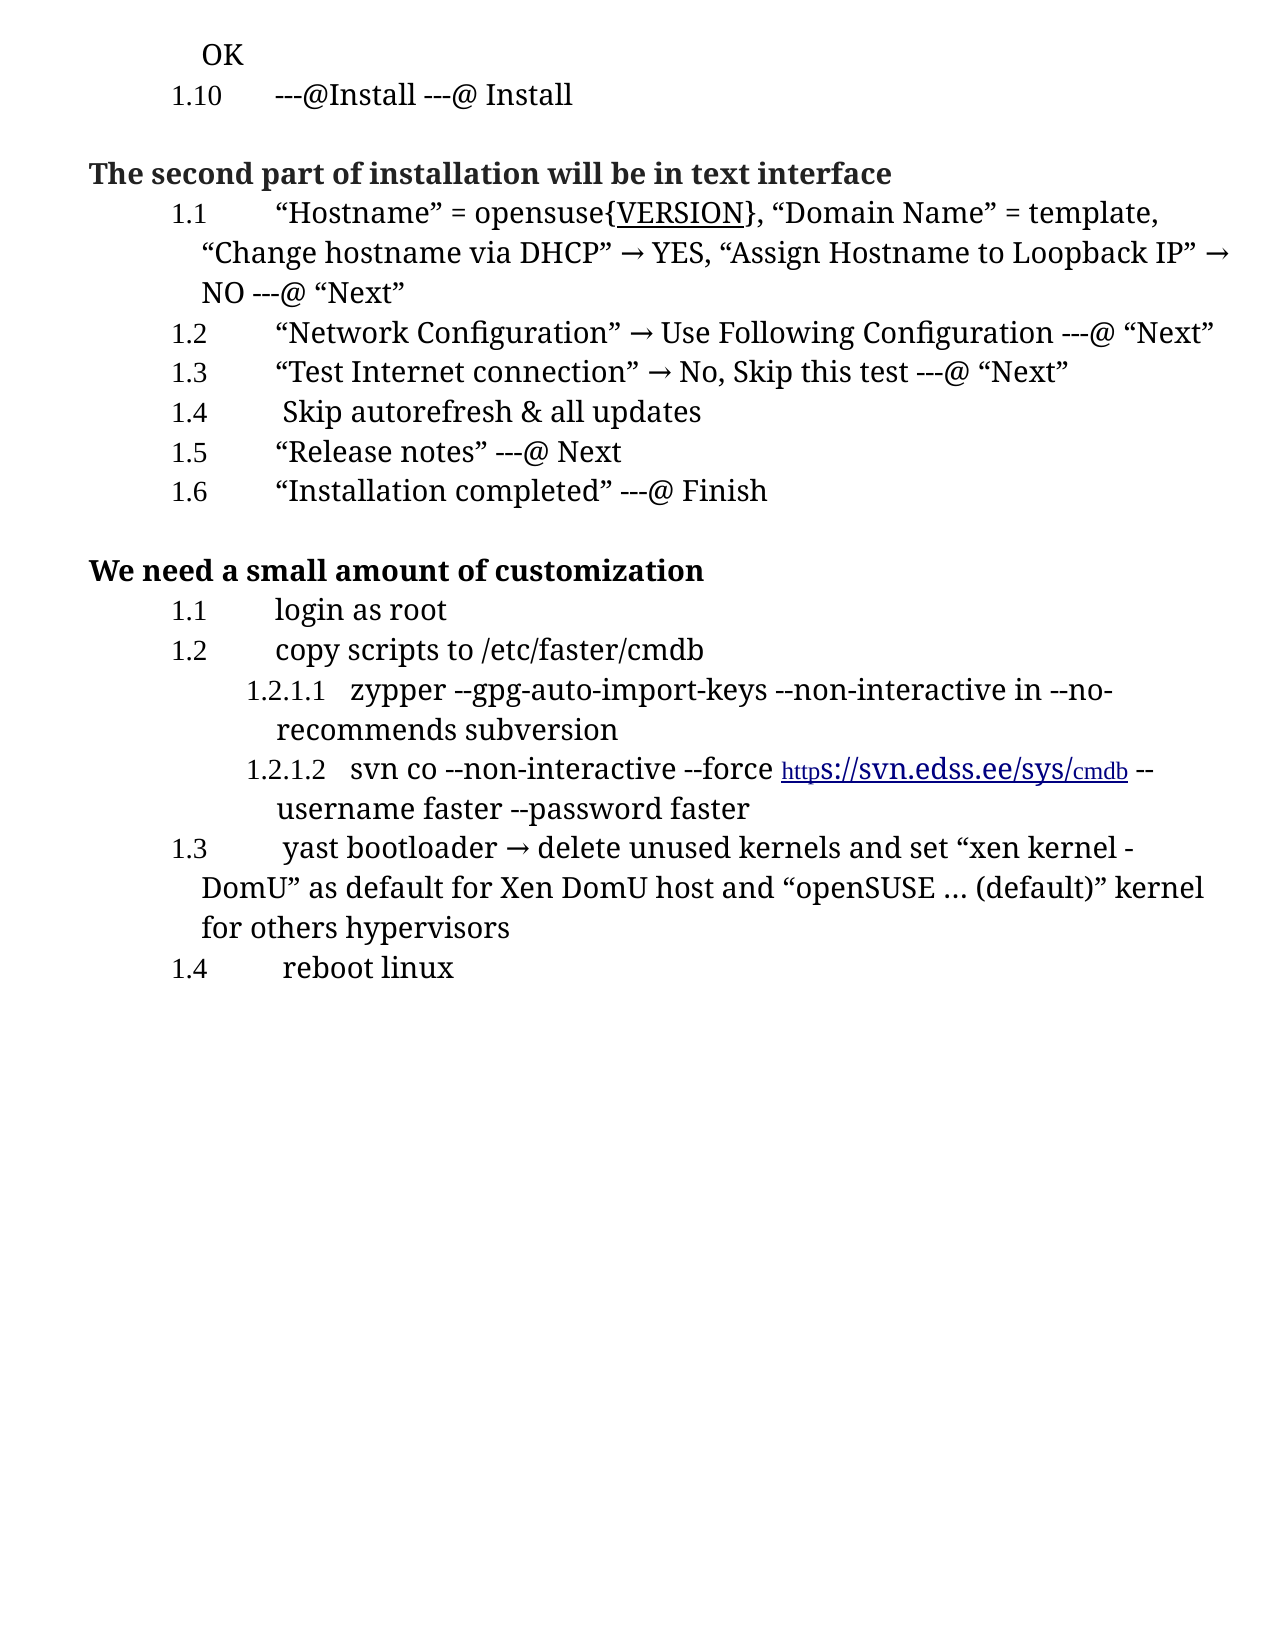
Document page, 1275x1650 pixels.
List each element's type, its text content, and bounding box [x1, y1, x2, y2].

list reboot linux [163, 947, 1232, 987]
list copy scripts to /etc/faster/cmdb [163, 629, 1232, 669]
list ---@ Booting → “Boot loader” ---@ GRUB → Propose new .. ---@ OK ---@ OK [163, 34, 1232, 74]
list ---@Install ---@ Install [163, 74, 1232, 113]
list login as root [163, 590, 1232, 629]
list zypper --gpg-auto-import-keys --non-interactive in --no-recommends subversion [238, 669, 1232, 748]
list yast bootloader → delete unused kernels and set “xen kernel - DomU” as default for Xen DomU host and “openSUSE … (default)” kernel for others hypervisors [163, 828, 1232, 947]
list “Hostname” = opensuse{VERSION}, “Domain Name” = template, “Change hostname via DHCP” → YES, “Assign Hostname to Loopback IP” → NO ---@ “Next” [163, 193, 1232, 312]
list Skip autorefresh & all updates [163, 391, 1232, 431]
text We need a small amount of customization [88, 550, 1232, 590]
list “Network Configuration” → Use Following Configuration ---@ “Next” [163, 312, 1232, 352]
list svn co --non-interactive --force https://svn.edss.ee/sys/cmdb --username faster --password faster [238, 748, 1232, 828]
list “Test Internet connection” → No, Skip this test ---@ “Next” [163, 352, 1232, 391]
list “Installation completed” ---@ Finish [163, 471, 1232, 510]
list “Release notes” ---@ Next [163, 431, 1232, 471]
text The second part of installation will be in text interface [15, 153, 1232, 193]
